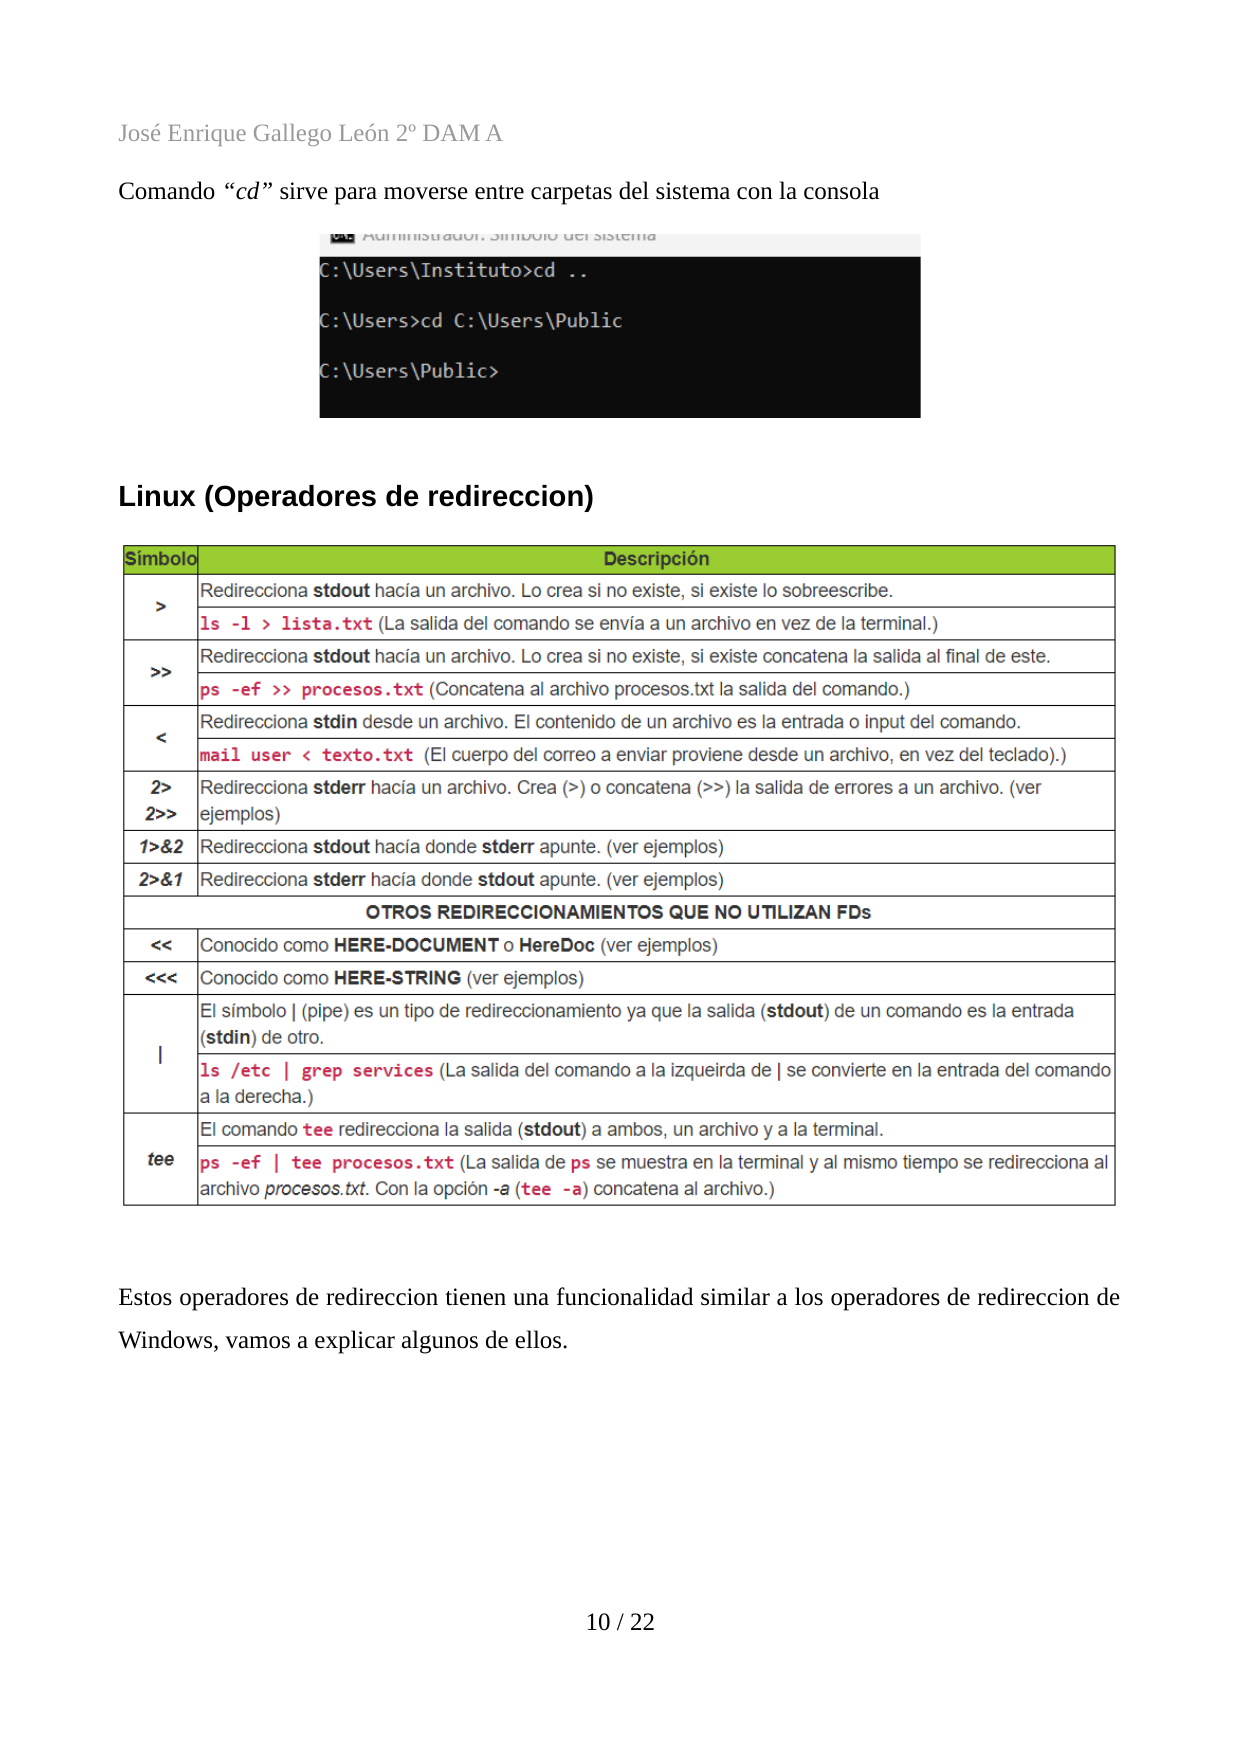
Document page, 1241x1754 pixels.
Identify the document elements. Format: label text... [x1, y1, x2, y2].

subtitle Linux (Operadores de redireccion) [118, 479, 1122, 513]
picture [118, 542, 1123, 1211]
picture [319, 234, 921, 418]
text Estos operadores de redireccion tienen una funcionalidad similar a los operadores de redireccion de Windows, vamos a explicar algunos de ellos. [118, 1282, 1122, 1354]
text Comando “cd” sirve para moverse entre carpetas del sistema con la consola [118, 176, 1122, 205]
